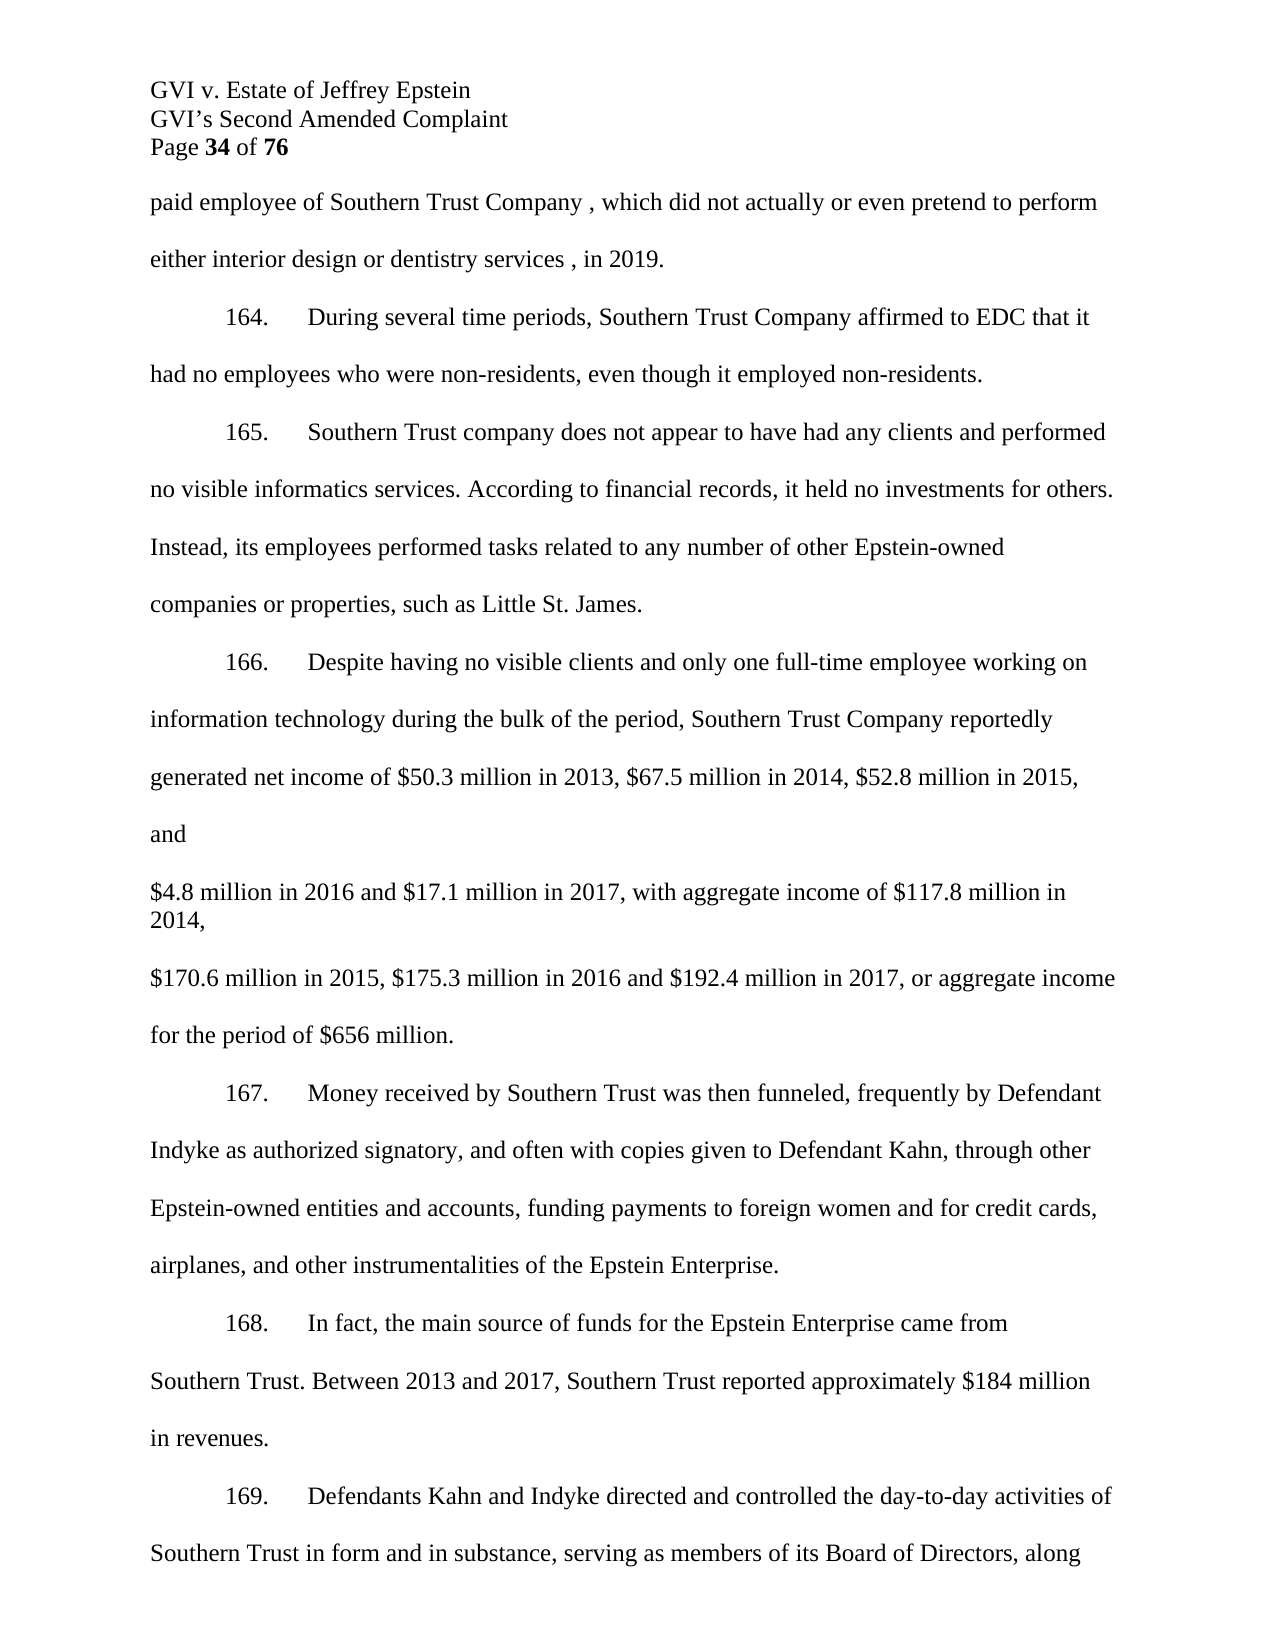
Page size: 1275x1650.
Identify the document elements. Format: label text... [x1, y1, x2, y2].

list Money received by Southern Trust was then funneled, frequently by Defendant Indyke as authorized signatory, and often with copies given to Defendant Kahn, through other Epstein-owned entities and accounts, funding payments to foreign women and for credit cards, airplanes, and other instrumentalities of the Epstein Enterprise. [150, 1078, 1101, 1279]
text paid employee of Southern Trust Company , which did not actually or even pretend to perform [0, 187, 1125, 215]
text $170.6 million in 2015, $175.3 million in 2016 and $192.4 million in 2017, or aggregate income for the period of $656 million. [150, 963, 1119, 1049]
text $4.8 million in 2016 and $17.1 million in 2017, with aggregate income of $117.8 million in 2014, [150, 877, 1125, 934]
list Despite having no visible clients and only one full-time employee working on information technology during the bulk of the period, Southern Trust Company reportedly generated net income of $50.3 million in 2013, $67.5 million in 2014, $52.8 million in 2015, and [150, 647, 1101, 848]
list Southern Trust company does not appear to have had any clients and performed no visible informatics services. According to financial records, it held no investments for others. Instead, its employees performed tasks related to any number of other Epstein-owned companies or properties, such as Little St. James. [150, 417, 1117, 618]
list In fact, the main source of funds for the Epstein Enterprise came from Southern Trust. Between 2013 and 2017, Southern Trust reported approximately $184 million in revenues. [150, 1308, 1104, 1452]
text either interior design or dentistry services , in 2019. [150, 244, 1125, 273]
list Defendants Kahn and Indyke directed and controlled the day-to-day activities of Southern Trust in form and in substance, serving as members of its Board of Directors, along [150, 1481, 1112, 1567]
list During several time periods, Southern Trust Company affirmed to EDC that it had no employees who were non-residents, even though it employed non-residents. [150, 302, 1090, 388]
